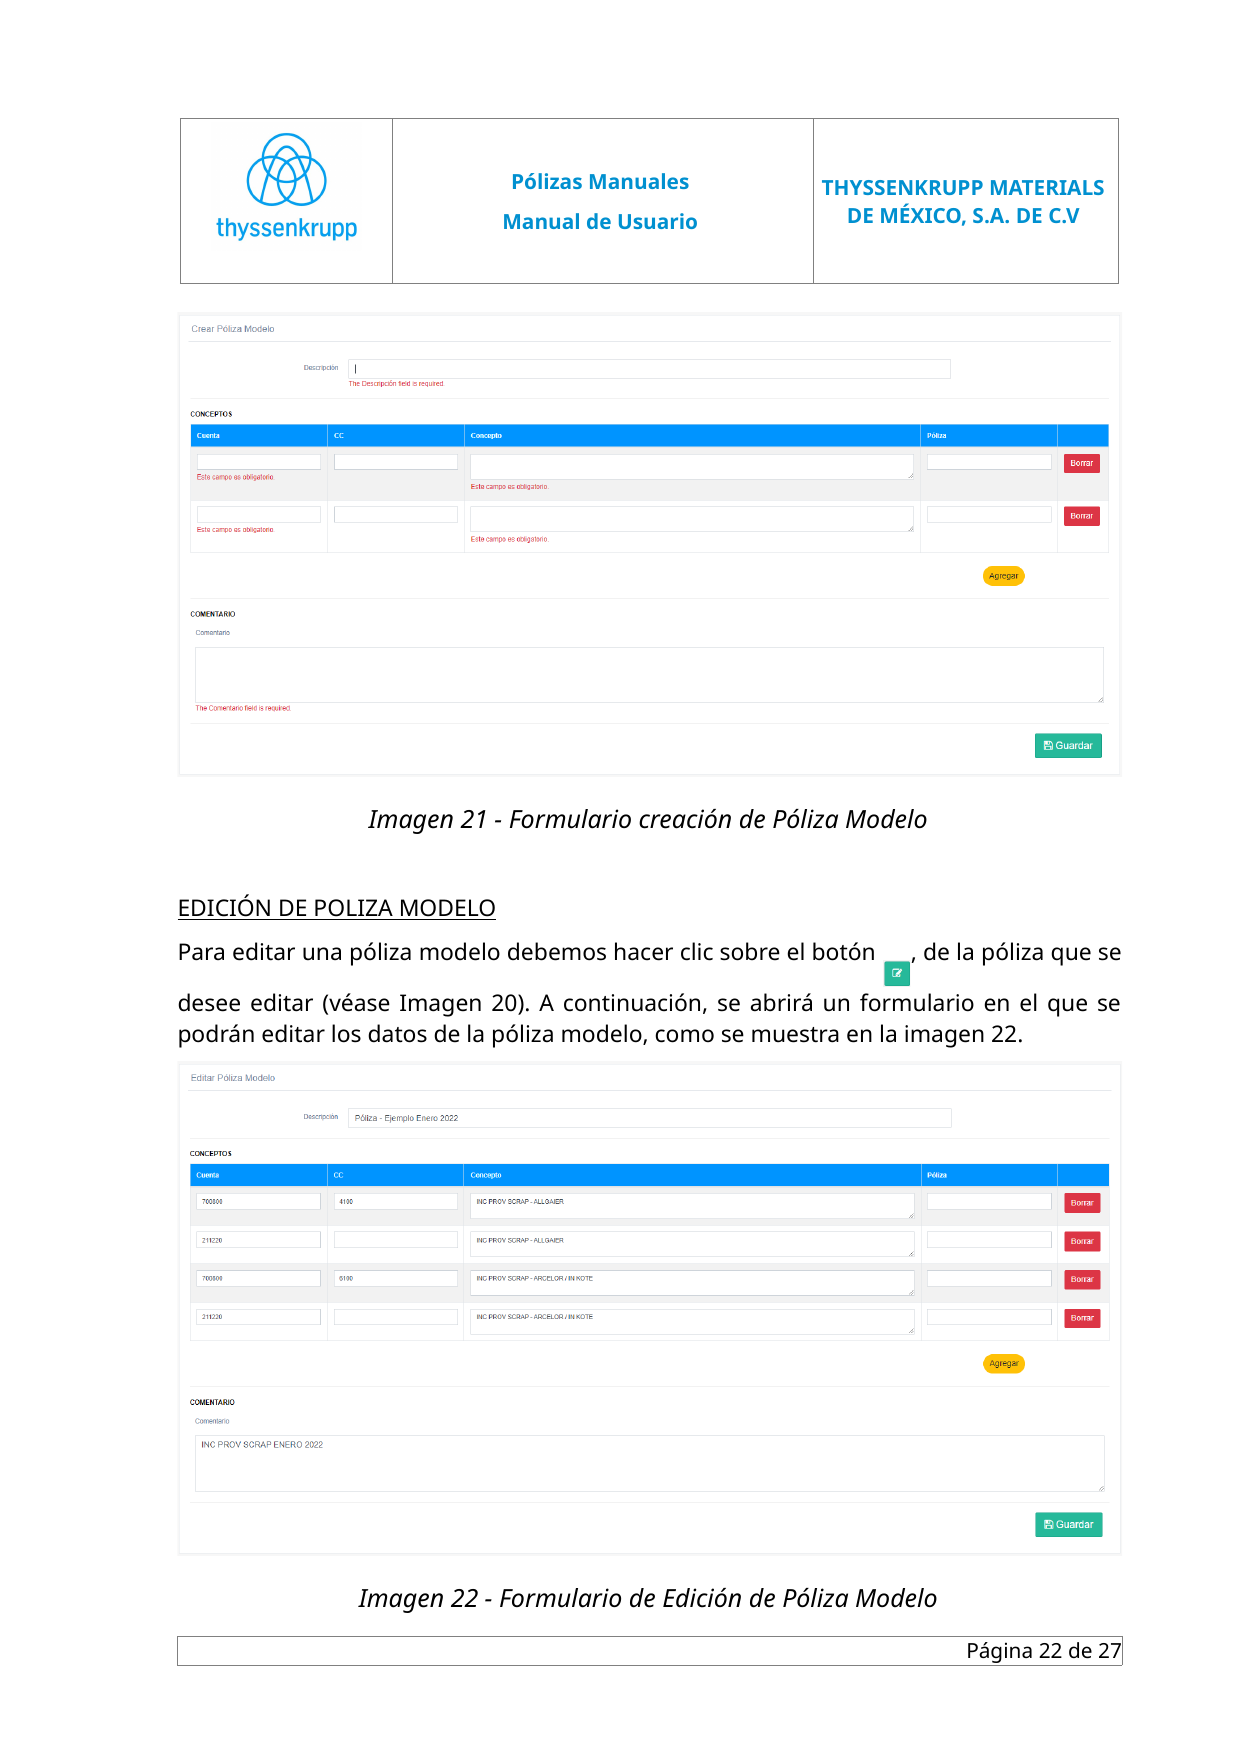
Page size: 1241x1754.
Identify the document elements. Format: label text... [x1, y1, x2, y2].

text EDICIÓN DE POLIZA MODELO [177, 892, 1122, 924]
text Imagen 22 - Formulario de Edición de Póliza Modelo [177, 1580, 1122, 1614]
text Imagen 21 - Formulario creación de Póliza Modelo [177, 802, 1122, 836]
text Para editar una póliza modelo debemos hacer clic sobre el botón , de la póliza que se desee editar (véase Imagen 20). A continuación, se abrirá un formulario en el que se podrán editar los datos de la póliza modelo, como se muestra en la imagen 22. [177, 936, 1122, 1049]
